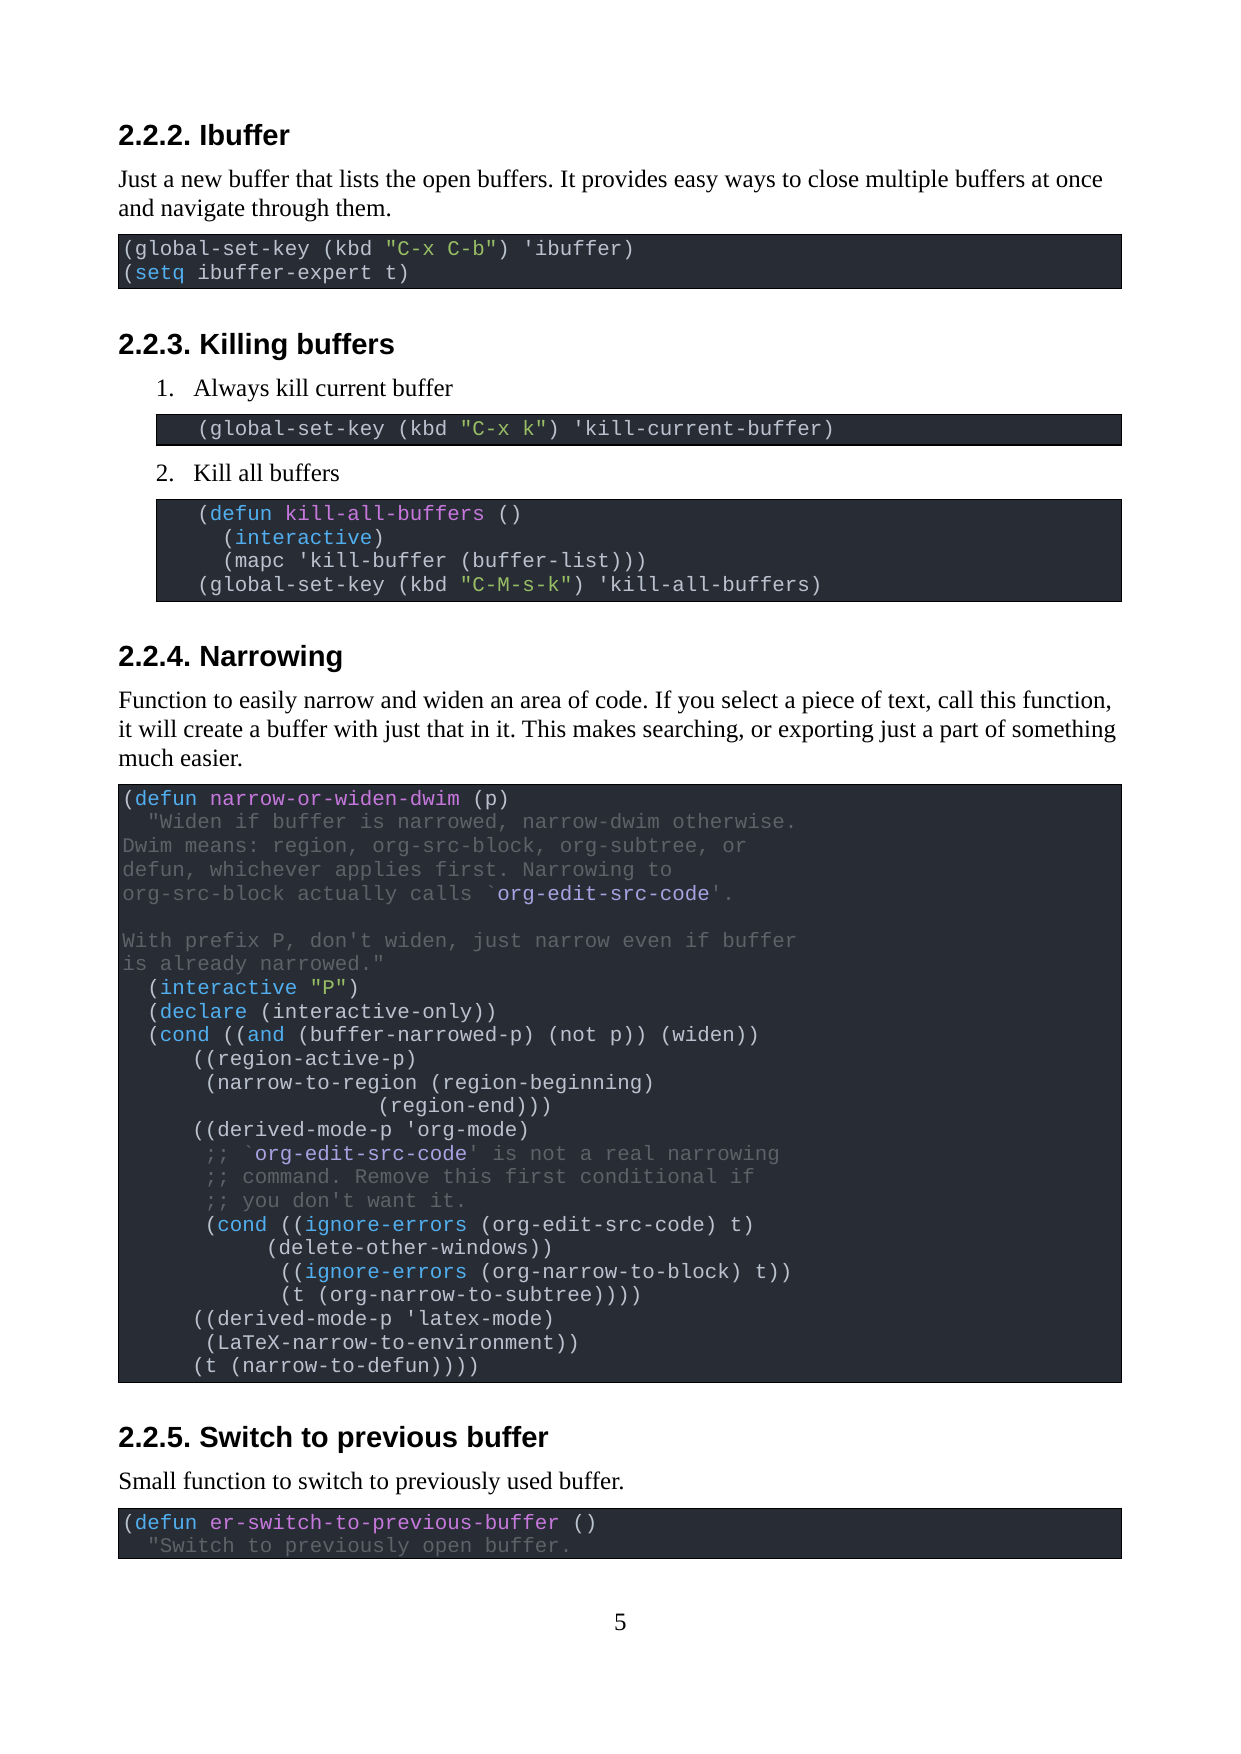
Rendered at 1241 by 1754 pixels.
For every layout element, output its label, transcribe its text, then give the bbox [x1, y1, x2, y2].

text ((ignore-errors (org-narrow-to-block) t)) [119, 1257, 1121, 1281]
text (region-end))) [119, 1091, 1121, 1115]
text (t (narrow-to-defun)))) [119, 1351, 1121, 1382]
text (delete-other-windows)) [119, 1233, 1121, 1257]
text (LaTeX-narrow-to-environment)) [119, 1328, 1121, 1351]
text (defun er-switch-to-previous-buffer () [119, 1509, 1121, 1531]
subtitle Killing buffers [118, 327, 1122, 360]
subtitle Ibuffer [118, 118, 1122, 152]
list Kill all buffers [156, 458, 1122, 487]
list (global-set-key (kbd "C-M-s-k") 'kill-all-buffers) [157, 570, 1121, 601]
list (defun kill-all-buffers () [157, 500, 1121, 523]
subtitle Switch to previous buffer [118, 1420, 1122, 1454]
text (cond ((and (buffer-narrowed-p) (not p)) (widen)) [119, 1020, 1121, 1044]
list (mapc 'kill-buffer (buffer-list))) [157, 547, 1121, 570]
text "Switch to previously open buffer. [119, 1531, 1121, 1558]
subtitle Narrowing [118, 639, 1122, 673]
list Always kill current buffer [156, 373, 1122, 402]
text (global-set-key (kbd "C-x C-b") 'ibuffer) [119, 235, 1121, 258]
text Dwim means: region, org-src-block, org-subtree, or [119, 831, 1121, 855]
text (narrow-to-region (region-beginning) [119, 1068, 1121, 1091]
text ;; command. Remove this first conditional if [119, 1162, 1121, 1186]
text is already narrowed." [119, 949, 1121, 973]
text (defun narrow-or-widen-dwim (p) [119, 785, 1121, 808]
list (interactive) [157, 523, 1121, 547]
text defun, whichever applies first. Narrowing to [119, 855, 1121, 878]
text With prefix P, don't widen, just narrow even if buffer [119, 926, 1121, 949]
text (t (org-narrow-to-subtree)))) [119, 1281, 1121, 1304]
text ((derived-mode-p 'org-mode) [119, 1115, 1121, 1139]
text (setq ibuffer-expert t) [119, 258, 1121, 288]
text Function to easily narrow and widen an area of code. If you select a piece of text, call this function, it will create a buffer with just that in it. This makes searching, or exporting just a part of something much easier. [118, 685, 1122, 771]
text "Widen if buffer is narrowed, narrow-dwim otherwise. [119, 808, 1121, 831]
text ;; `org-edit-src-code' is not a real narrowing [119, 1139, 1121, 1162]
list (global-set-key (kbd "C-x k") 'kill-current-buffer) [157, 415, 1121, 444]
text org-src-block actually calls `org-edit-src-code'. [119, 878, 1121, 902]
text Just a new buffer that lists the open buffers. It provides easy ways to close multiple buffers at once and navigate through them. [118, 164, 1122, 222]
text (cond ((ignore-errors (org-edit-src-code) t) [119, 1209, 1121, 1233]
text ((region-active-p) [119, 1044, 1121, 1068]
text Small function to switch to previously used buffer. [118, 1466, 1122, 1495]
text ;; you don't want it. [119, 1186, 1121, 1209]
text ((derived-mode-p 'latex-mode) [119, 1304, 1121, 1328]
text (interactive "P") [119, 973, 1121, 997]
text (declare (interactive-only)) [119, 997, 1121, 1020]
